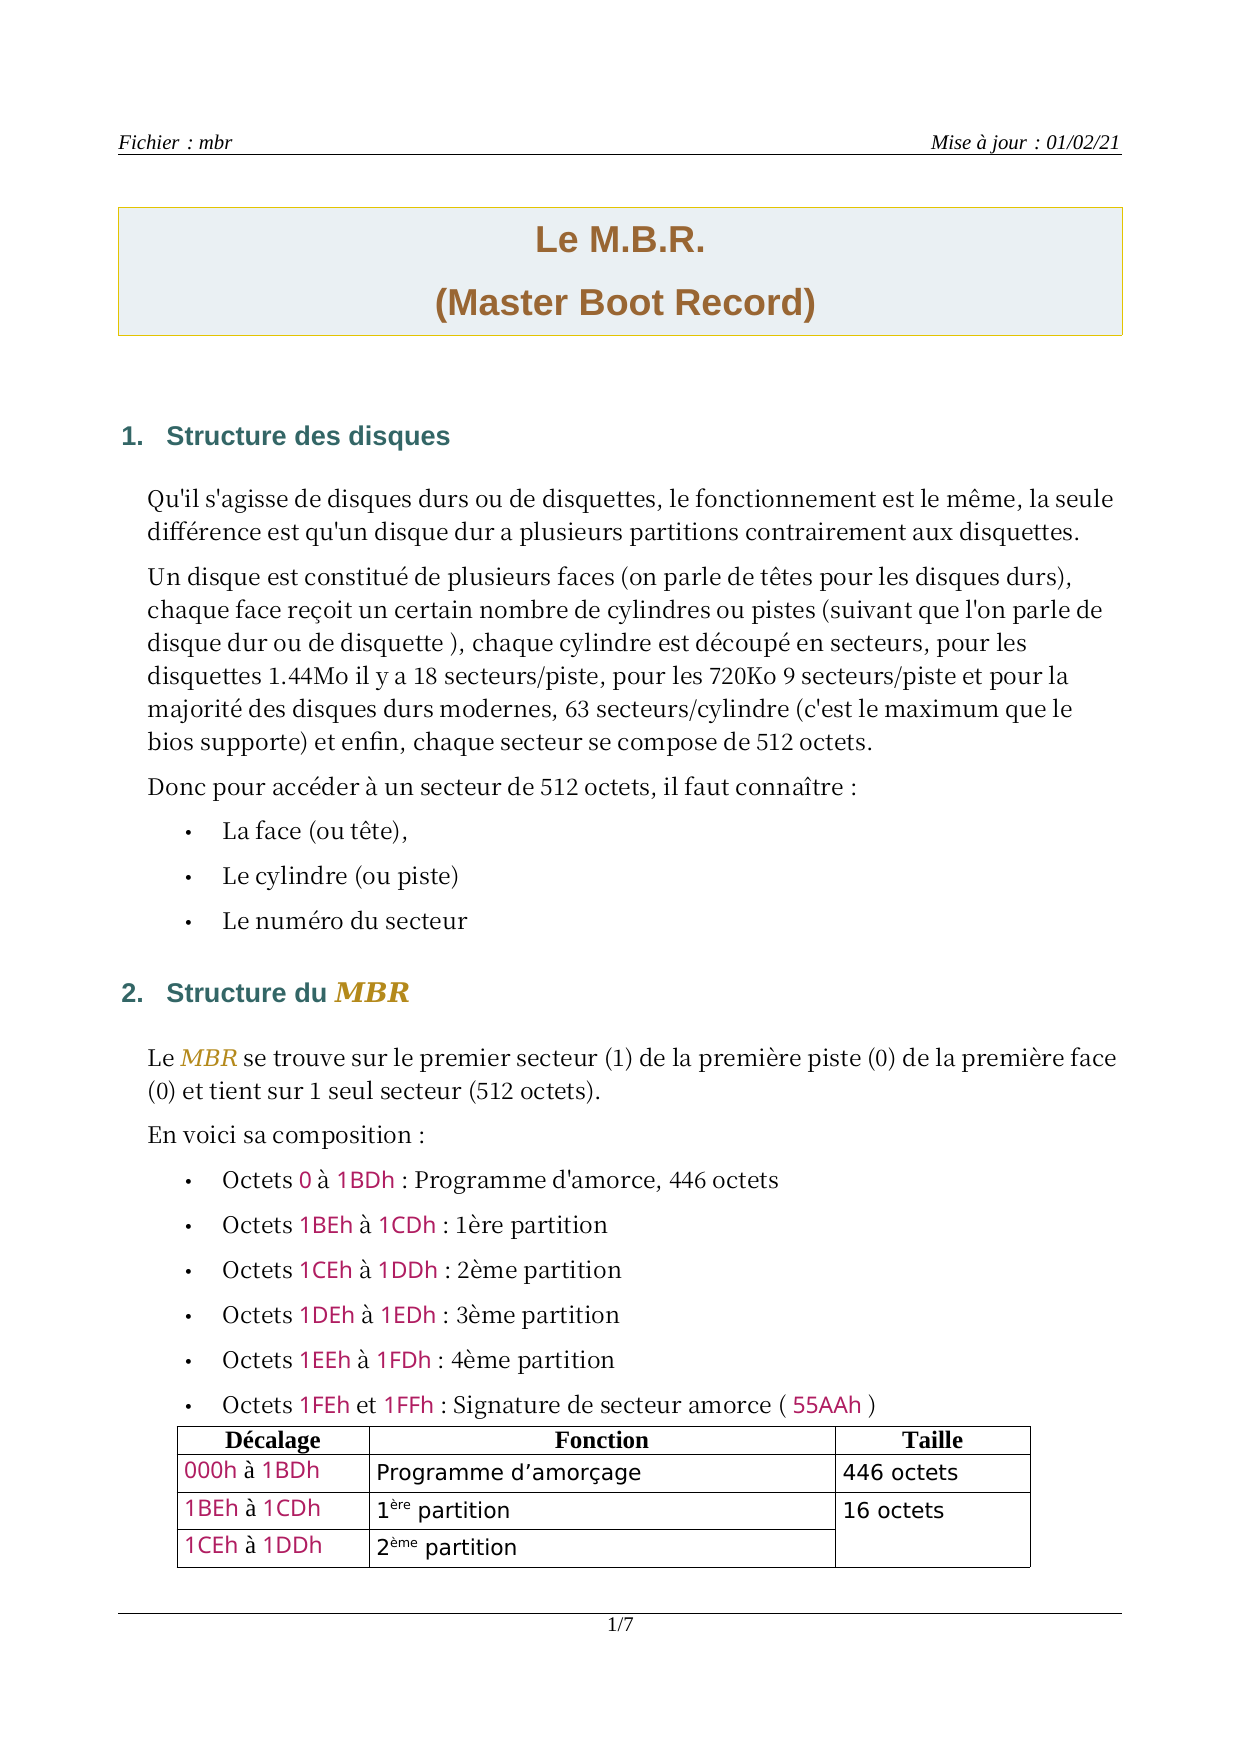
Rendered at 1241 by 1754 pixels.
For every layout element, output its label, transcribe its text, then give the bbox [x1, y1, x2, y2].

text Qu'il s'agisse de disques durs ou de disquettes, le fonctionnement est le même, la seule différence est qu'un disque dur a plusieurs partitions contrairement aux disquettes. [148, 481, 1122, 547]
text Donc pour accéder à un secteur de 512 octets, il faut connaître : [148, 768, 1122, 801]
list Octets 1BEh à 1CDh : 1ère partition [185, 1207, 1122, 1240]
list Octets 1DEh à 1EDh : 3ème partition [185, 1297, 1122, 1330]
subtitle Le M.B.R. (Master Boot Record) [119, 208, 1122, 335]
table_header 1ère partition [370, 1493, 835, 1529]
list Octets 1FEh et 1FFh : Signature de secteur amorce ( 55AAh ) [185, 1387, 1122, 1420]
list La face (ou tête), [185, 813, 1122, 846]
table_cell Programme d’amorçage [370, 1455, 835, 1492]
table_header Taille [836, 1427, 1030, 1454]
list Le cylindre (ou piste) [185, 858, 1122, 891]
list Le numéro du secteur [185, 903, 1122, 936]
table_cell 2ème partition [370, 1530, 835, 1567]
table_header 1BEh à 1CDh [178, 1493, 369, 1529]
text Un disque est constitué de plusieurs faces (on parle de têtes pour les disques durs), chaque face reçoit un certain nombre de cylindres ou pistes (suivant que l'on parle de disque dur ou de disquette ), chaque cylindre est découpé en secteurs, pour les disquettes 1.44Mo il y a 18 secteurs/piste, pour les 720Ko 9 secteurs/piste et pour la majorité des disques durs modernes, 63 secteurs/cylindre (c'est le maximum que le bios supporte) et enfin, chaque secteur se compose de 512 octets. [148, 559, 1122, 757]
table_cell 446 octets [836, 1455, 1030, 1492]
table_cell 16 octets [836, 1493, 1030, 1567]
subtitle Structure du MBR [118, 974, 1122, 1012]
subtitle Structure des disques [118, 418, 1122, 454]
list Octets 0 à 1BDh : Programme d'amorce, 446 octets [185, 1162, 1122, 1195]
text Le MBR se trouve sur le premier secteur (1) de la première piste (0) de la première face (0) et tient sur 1 seul secteur (512 octets). [148, 1040, 1122, 1106]
text En voici sa composition : [148, 1117, 1122, 1150]
table_cell 1CEh à 1DDh [178, 1530, 369, 1567]
table_cell 000h à 1BDh [178, 1455, 369, 1492]
list Octets 1EEh à 1FDh : 4ème partition [185, 1342, 1122, 1375]
table_header Décalage [178, 1427, 369, 1454]
table_header Fonction [370, 1427, 835, 1454]
list Octets 1CEh à 1DDh : 2ème partition [185, 1252, 1122, 1285]
